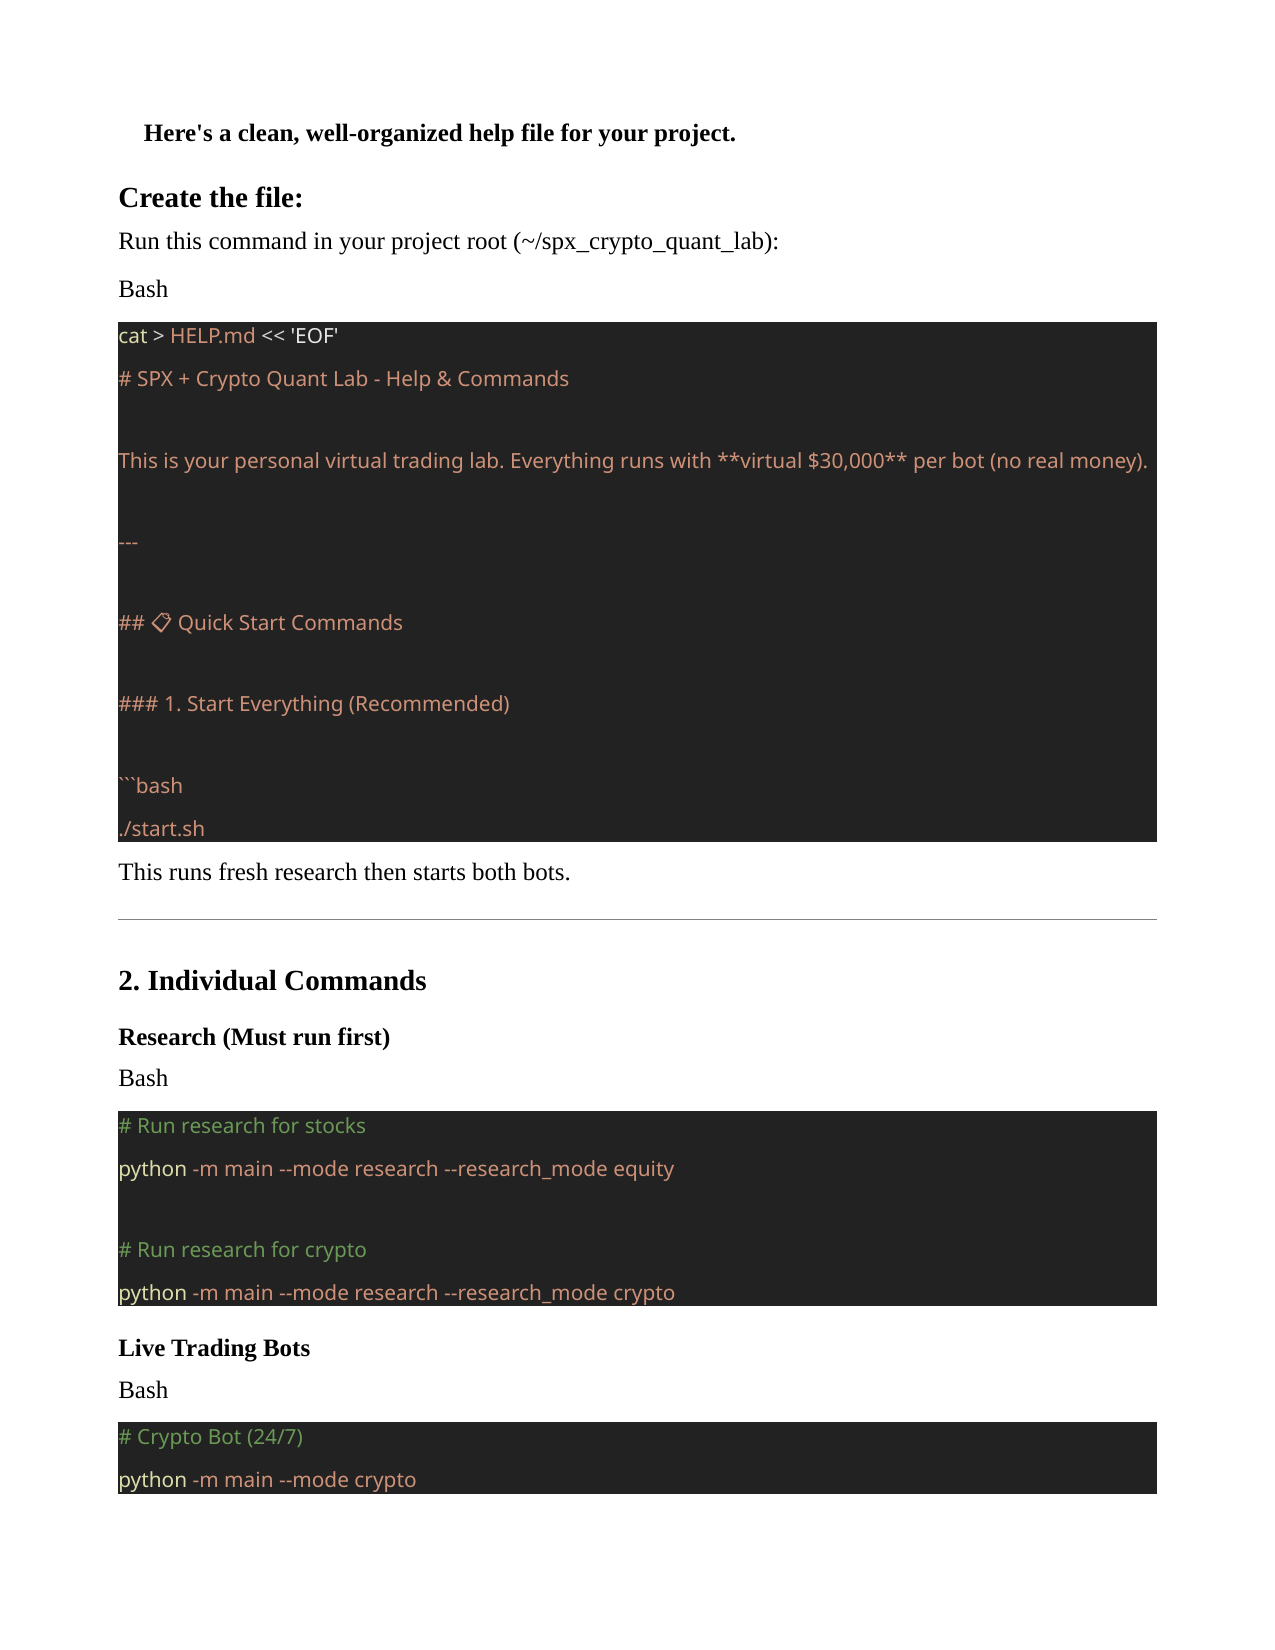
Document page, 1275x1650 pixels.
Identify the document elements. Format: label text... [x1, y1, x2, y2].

subtitle Live Trading Bots [118, 1333, 1157, 1362]
text --- [118, 527, 1157, 556]
text Bash [118, 1063, 1157, 1092]
text ## 📋 Quick Start Commands [118, 608, 1157, 637]
text ./start.sh [118, 814, 1157, 842]
text ✅ Here's a clean, well-organized help file for your project. [118, 118, 1157, 147]
text # SPX + Crypto Quant Lab - Help & Commands [118, 364, 1157, 393]
text # Run research for stocks [118, 1111, 1157, 1139]
subtitle Create the file: [118, 180, 1157, 214]
text ```bash [118, 771, 1157, 799]
text # Run research for crypto [118, 1235, 1157, 1263]
text ### 1. Start Everything (Recommended) [118, 689, 1157, 718]
subtitle 2. Individual Commands [118, 963, 1157, 997]
text cat > HELP.md << 'EOF' [118, 322, 1157, 350]
text python -m main --mode research --research_mode crypto [118, 1278, 1157, 1306]
text python -m main --mode research --research_mode equity [118, 1154, 1157, 1182]
text Bash [118, 1375, 1157, 1403]
text python -m main --mode crypto [118, 1465, 1157, 1494]
text This runs fresh research then starts both bots. [118, 857, 1157, 886]
text This is your personal virtual trading lab. Everything runs with **virtual $30,000** per bot (no real money). [118, 446, 1157, 474]
text Run this command in your project root (~/spx_crypto_quant_lab): [118, 226, 1157, 255]
text # Crypto Bot (24/7) [118, 1422, 1157, 1451]
text Bash [118, 274, 1157, 303]
subtitle Research (Must run first) [118, 1022, 1157, 1051]
